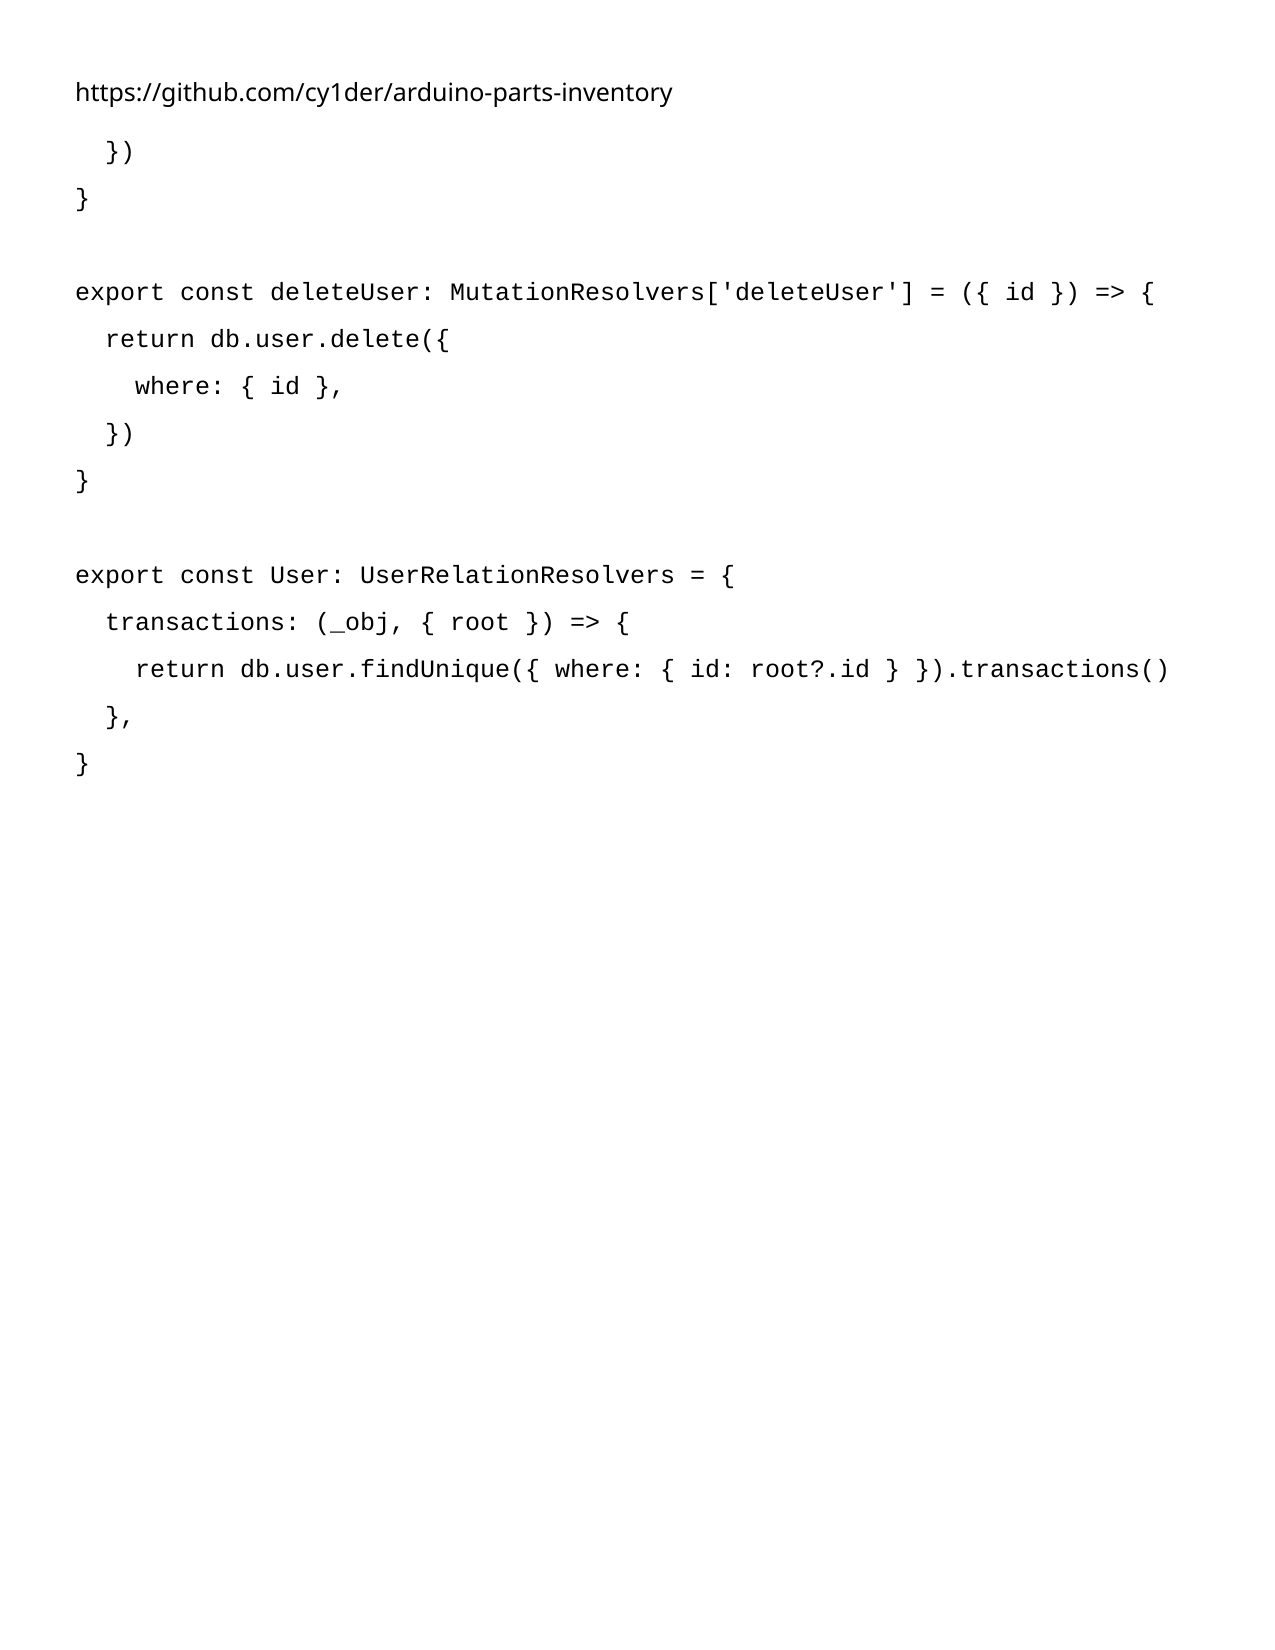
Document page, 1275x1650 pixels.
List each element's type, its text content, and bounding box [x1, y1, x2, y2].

text return db.user.delete({ [75, 327, 1200, 355]
text } [75, 751, 1200, 779]
text transactions: (_obj, { root }) => { [75, 609, 1200, 638]
text }) [75, 421, 1200, 449]
text export const deleteUser: MutationResolvers['deleteUser'] = ({ id }) => { [75, 280, 1200, 308]
text } [75, 468, 1200, 496]
text return db.user.findUnique({ where: { id: root?.id } }).transactions() [75, 656, 1200, 685]
text where: { id }, [75, 374, 1200, 402]
text export const User: UserRelationResolvers = { [75, 562, 1200, 591]
text }) [75, 138, 1200, 167]
text } [75, 186, 1200, 214]
text }, [75, 703, 1200, 732]
